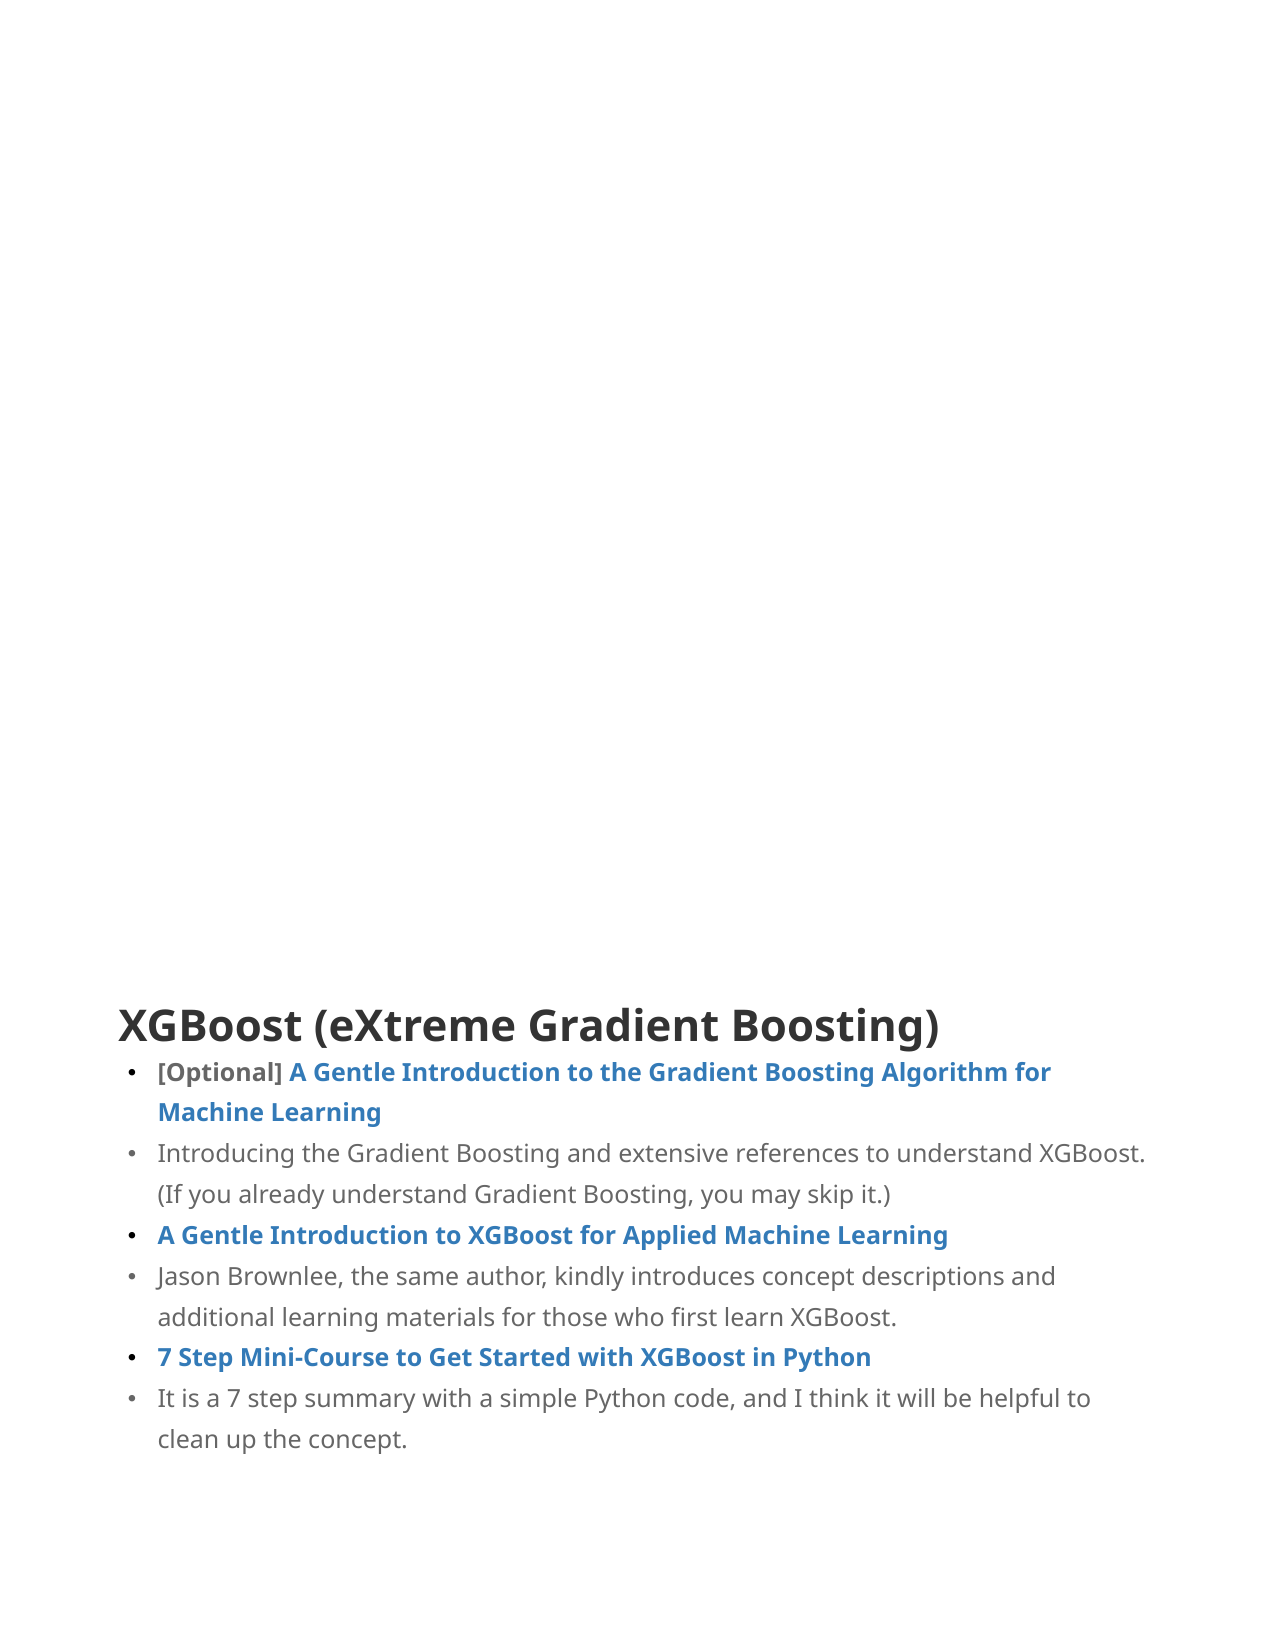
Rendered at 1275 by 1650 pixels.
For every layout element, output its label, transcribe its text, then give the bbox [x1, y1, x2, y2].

list A Gentle Introduction to XGBoost for Applied Machine Learning [128, 1218, 1157, 1252]
list Jason Brownlee, the same author, kindly introduces concept descriptions and additional learning materials for those who first learn XGBoost. [128, 1258, 1157, 1333]
list 7 Step Mini-Course to Get Started with XGBoost in Python [128, 1340, 1157, 1374]
list It is a 7 step summary with a simple Python code, and I think it will be helpful to clean up the concept. [128, 1381, 1157, 1456]
subtitle XGBoost (eXtreme Gradient Boosting) [118, 995, 1157, 1054]
list [Optional] A Gentle Introduction to the Gradient Boosting Algorithm for Machine Learning [128, 1054, 1157, 1129]
list Introducing the Gradient Boosting and extensive references to understand XGBoost. (If you already understand Gradient Boosting, you may skip it.) [128, 1136, 1157, 1211]
